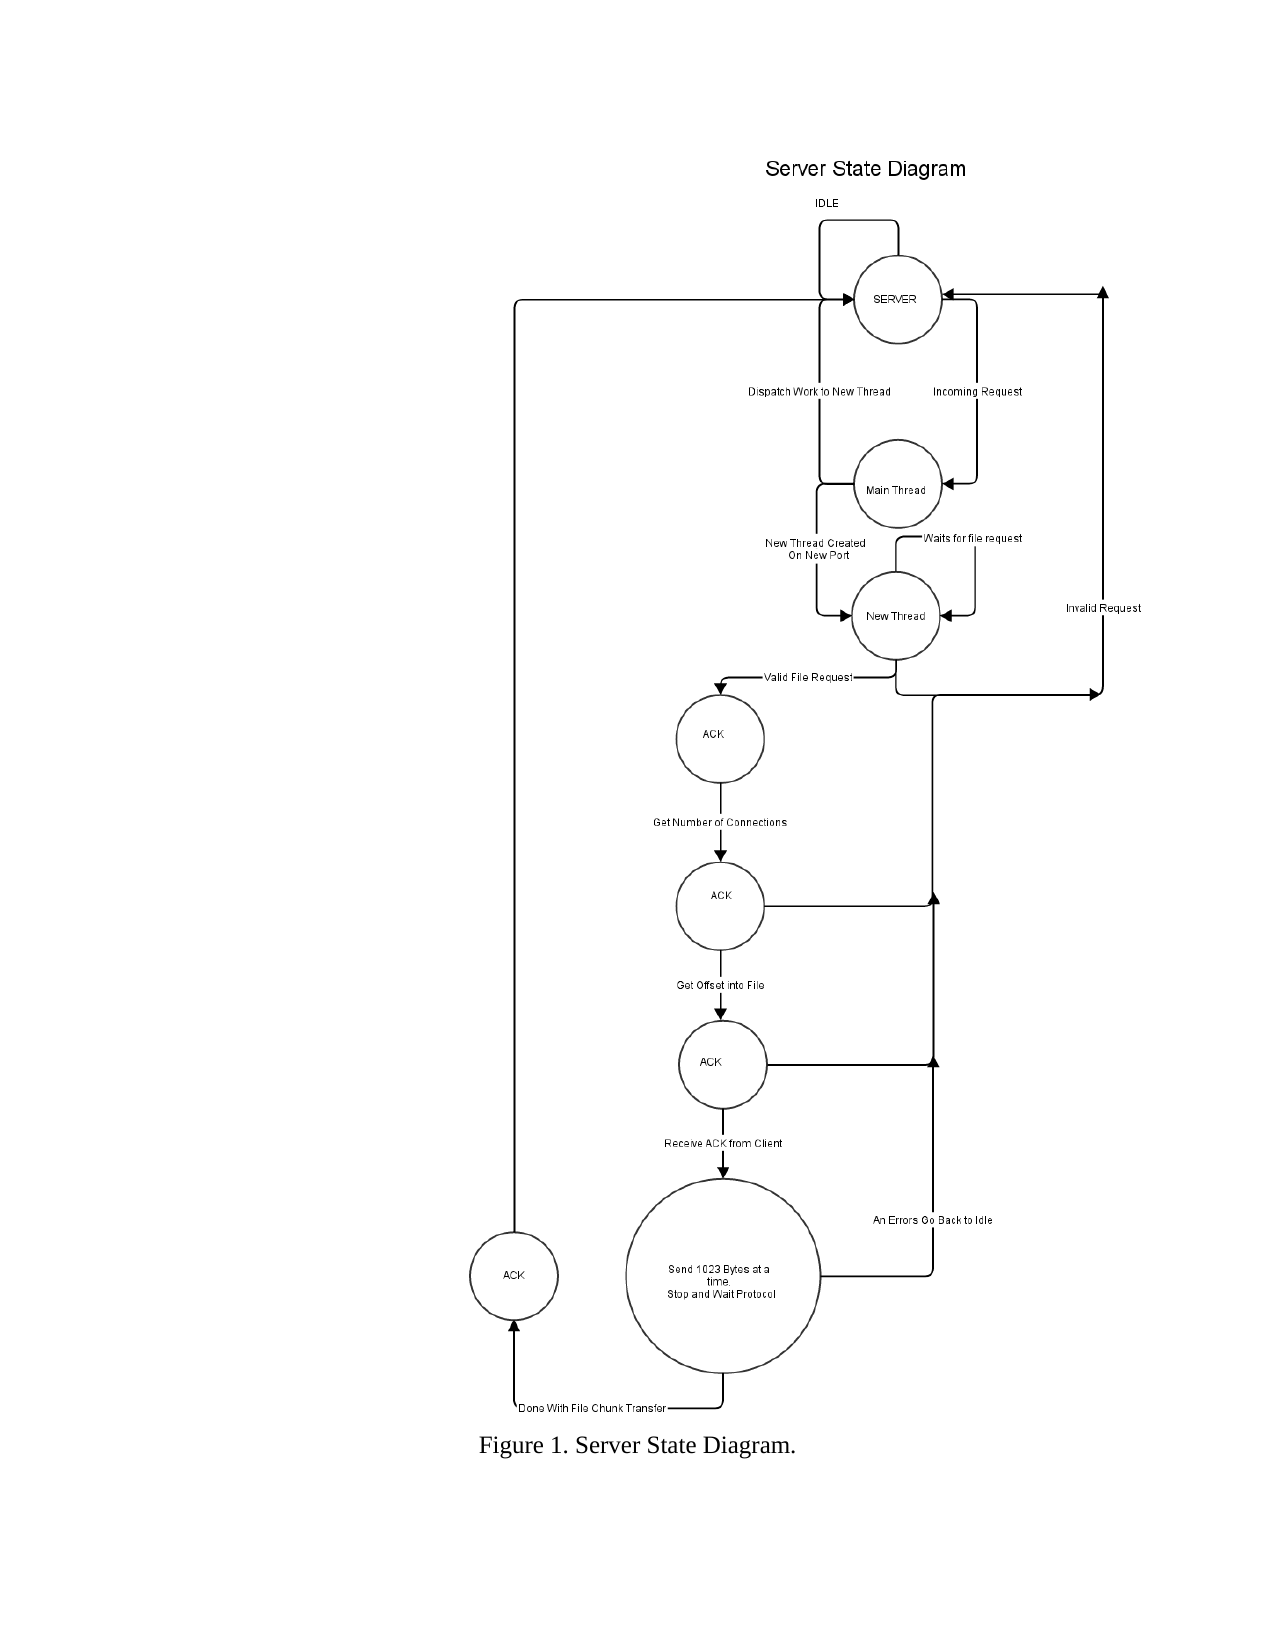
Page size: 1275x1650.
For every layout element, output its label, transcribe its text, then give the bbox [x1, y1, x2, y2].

picture [118, 118, 1157, 1431]
text Figure 1. Server State Diagram. [118, 1431, 1157, 1459]
